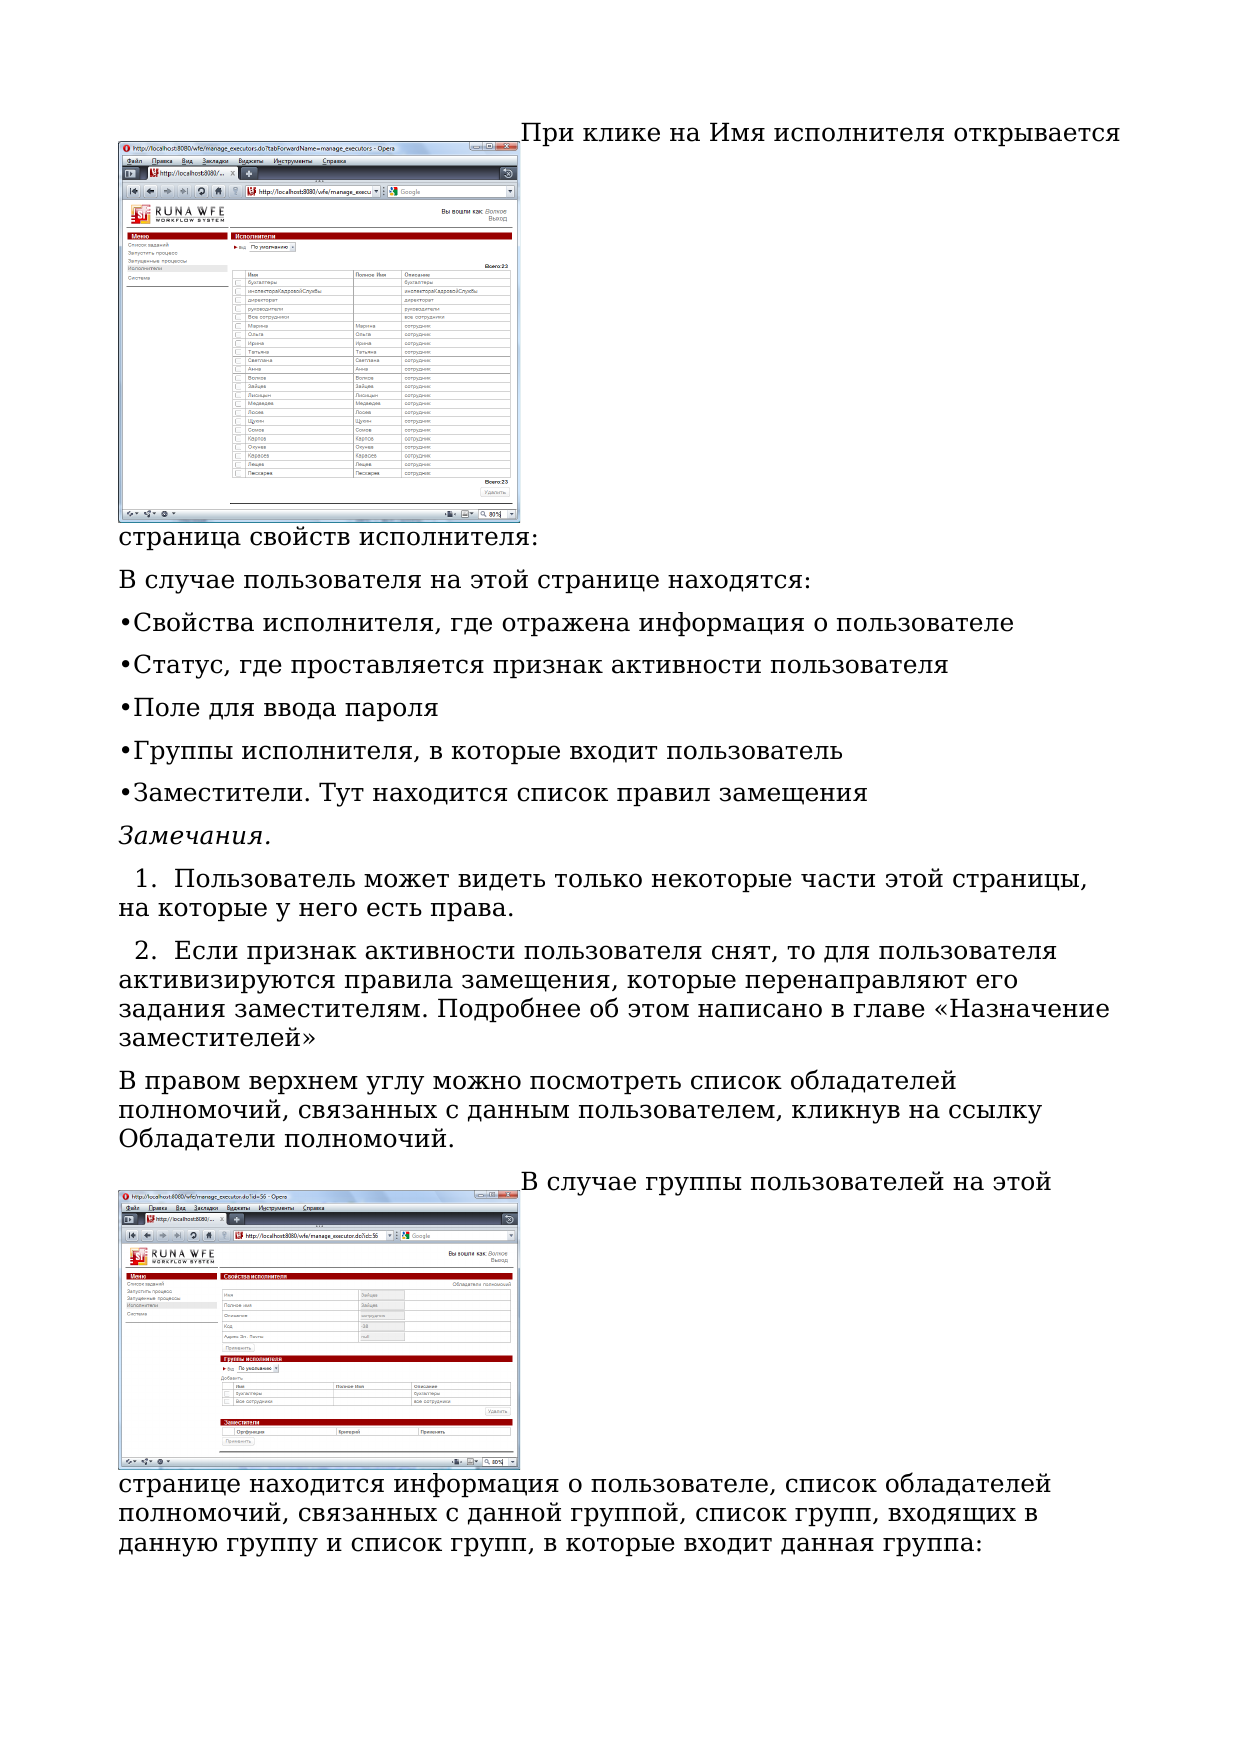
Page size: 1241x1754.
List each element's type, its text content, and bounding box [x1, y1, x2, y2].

list Статус, где проставляется признак активности пользователя [118, 651, 1122, 680]
picture [118, 141, 521, 523]
list Если признак активности пользователя снят, то для пользователя активизируются правила замещения, которые перенаправляют его задания заместителям. Подробнее об этом написано в главе «Назначение заместителей» [118, 936, 1122, 1053]
list Группы исполнителя, в которые входит пользователь [118, 736, 1122, 765]
list Поле для ввода пароля [118, 693, 1122, 722]
picture [118, 1190, 521, 1470]
list Свойства исполнителя, где отражена информация о пользователе [118, 608, 1122, 637]
text При клике на Имя исполнителя открывается страница свойств исполнителя: [118, 118, 1122, 552]
text В случае пользователя на этой странице находятся: [118, 565, 1122, 594]
list Пользователь может видеть только некоторые части этой страницы, на которые у него есть права. [118, 864, 1122, 922]
text В случае группы пользователей на этой странице находится информация о пользователе, список обладателей полномочий, связанных с данной группой, список групп, входящих в данную группу и список групп, в которые входит данная группа: [118, 1167, 1122, 1557]
text В правом верхнем углу можно посмотреть список обладателей полномочий, связанных с данным пользователем, кликнув на ссылку Обладатели полномочий. [118, 1066, 1122, 1154]
list Заместители. Тут находится список правил замещения [118, 779, 1122, 808]
text Замечания. [118, 821, 1122, 851]
